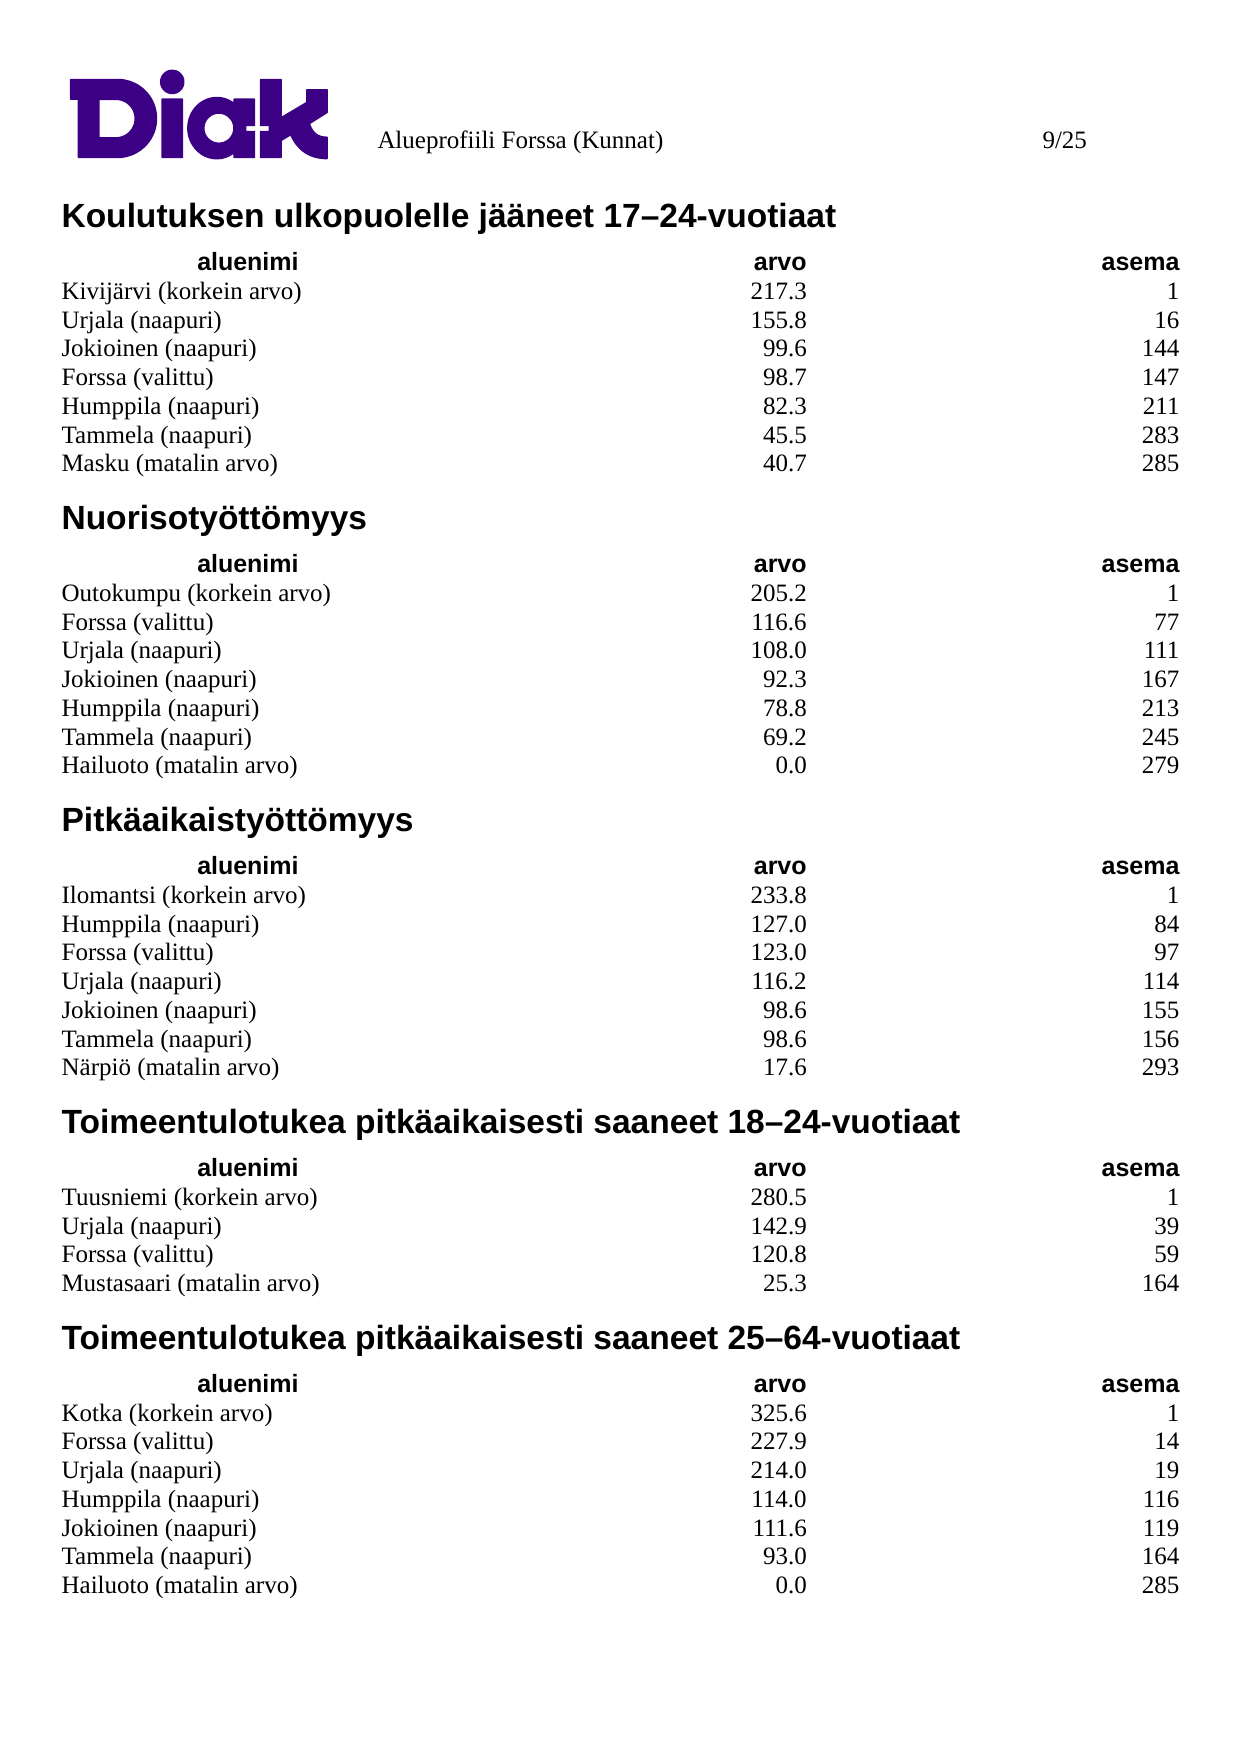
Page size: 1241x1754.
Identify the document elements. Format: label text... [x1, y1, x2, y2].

table_cell 227.9 [434, 1426, 806, 1455]
table_header arvo [434, 851, 806, 880]
table_header arvo [434, 1369, 806, 1398]
table_cell 45.5 [434, 420, 806, 448]
table_cell Jokioinen (naapuri) [61, 664, 434, 693]
table_header asema [806, 1369, 1179, 1398]
table_cell Hailuoto (matalin arvo) [61, 751, 434, 779]
table_cell Ilomantsi (korkein arvo) [61, 880, 434, 909]
table_cell 116 [806, 1484, 1179, 1513]
table_cell Outokumpu (korkein arvo) [61, 578, 434, 607]
table_cell 59 [806, 1240, 1179, 1268]
table_cell 119 [806, 1513, 1179, 1541]
table_cell 293 [806, 1053, 1179, 1081]
table_cell 164 [806, 1541, 1179, 1570]
table_header arvo [434, 247, 806, 276]
table_cell 0.0 [434, 751, 806, 779]
table_cell 98.6 [434, 995, 806, 1024]
table_cell Humppila (naapuri) [61, 909, 434, 937]
table_cell 245 [806, 722, 1179, 751]
table_cell 99.6 [434, 334, 806, 362]
table_cell 69.2 [434, 722, 806, 751]
table_cell 19 [806, 1455, 1179, 1484]
table_cell Urjala (naapuri) [61, 1455, 434, 1484]
table_header aluenimi [61, 1153, 434, 1182]
table_header asema [806, 851, 1179, 880]
subtitle Toimeentulotukea pitkäaikaisesti saaneet 18–24-vuotiaat [61, 1102, 1179, 1141]
table_cell Masku (matalin arvo) [61, 449, 434, 477]
table_cell 156 [806, 1024, 1179, 1052]
table_cell Jokioinen (naapuri) [61, 995, 434, 1024]
table_cell 116.6 [434, 607, 806, 636]
table_header arvo [434, 1153, 806, 1182]
table_cell 147 [806, 362, 1179, 391]
table_cell 16 [806, 305, 1179, 333]
table_cell 155.8 [434, 305, 806, 333]
subtitle Pitkäaikaistyöttömyys [61, 800, 1179, 839]
table_cell 17.6 [434, 1053, 806, 1081]
table_cell 167 [806, 664, 1179, 693]
table_cell Urjala (naapuri) [61, 636, 434, 664]
table_header aluenimi [61, 247, 434, 276]
table_cell 285 [806, 1570, 1179, 1599]
table_cell 127.0 [434, 909, 806, 937]
table_cell 82.3 [434, 391, 806, 420]
table_cell 123.0 [434, 938, 806, 966]
table_cell 114.0 [434, 1484, 806, 1513]
table_cell Kotka (korkein arvo) [61, 1398, 434, 1426]
table_cell 155 [806, 995, 1179, 1024]
table_cell Närpiö (matalin arvo) [61, 1053, 434, 1081]
table_cell 144 [806, 334, 1179, 362]
table_cell Tammela (naapuri) [61, 1024, 434, 1052]
table_cell 1 [806, 578, 1179, 607]
table_cell 40.7 [434, 449, 806, 477]
table_cell 116.2 [434, 966, 806, 995]
table_cell Urjala (naapuri) [61, 1211, 434, 1239]
table_cell Tuusniemi (korkein arvo) [61, 1182, 434, 1211]
table_cell 93.0 [434, 1541, 806, 1570]
table_cell 1 [806, 1182, 1179, 1211]
table_cell Hailuoto (matalin arvo) [61, 1570, 434, 1599]
table_cell 120.8 [434, 1240, 806, 1268]
table_cell 78.8 [434, 693, 806, 722]
table_cell Forssa (valittu) [61, 1426, 434, 1455]
table_header aluenimi [61, 1369, 434, 1398]
table_cell 280.5 [434, 1182, 806, 1211]
table_cell Jokioinen (naapuri) [61, 1513, 434, 1541]
table_cell 283 [806, 420, 1179, 448]
table_cell 1 [806, 880, 1179, 909]
subtitle Nuorisotyöttömyys [61, 498, 1179, 537]
table_cell 142.9 [434, 1211, 806, 1239]
table_cell 108.0 [434, 636, 806, 664]
table_cell 233.8 [434, 880, 806, 909]
table_cell 14 [806, 1426, 1179, 1455]
table_cell 205.2 [434, 578, 806, 607]
table_cell Mustasaari (matalin arvo) [61, 1268, 434, 1297]
table_cell 111 [806, 636, 1179, 664]
table_cell 114 [806, 966, 1179, 995]
table_cell 1 [806, 276, 1179, 305]
table_cell Humppila (naapuri) [61, 1484, 434, 1513]
table_cell 84 [806, 909, 1179, 937]
table_cell 217.3 [434, 276, 806, 305]
table_cell 214.0 [434, 1455, 806, 1484]
subtitle Koulutuksen ulkopuolelle jääneet 17–24-vuotiaat [61, 196, 1179, 235]
table_cell 39 [806, 1211, 1179, 1239]
table_header aluenimi [61, 549, 434, 578]
table_cell Tammela (naapuri) [61, 420, 434, 448]
table_header asema [806, 247, 1179, 276]
table_cell Urjala (naapuri) [61, 305, 434, 333]
table_cell Urjala (naapuri) [61, 966, 434, 995]
table_cell 1 [806, 1398, 1179, 1426]
table_cell 98.7 [434, 362, 806, 391]
table_cell 92.3 [434, 664, 806, 693]
table_cell 325.6 [434, 1398, 806, 1426]
table_header aluenimi [61, 851, 434, 880]
table_cell 164 [806, 1268, 1179, 1297]
table_cell Tammela (naapuri) [61, 1541, 434, 1570]
table_cell 279 [806, 751, 1179, 779]
table_cell Forssa (valittu) [61, 938, 434, 966]
subtitle Toimeentulotukea pitkäaikaisesti saaneet 25–64-vuotiaat [61, 1318, 1179, 1356]
table_cell 211 [806, 391, 1179, 420]
table_cell 213 [806, 693, 1179, 722]
table_header asema [806, 549, 1179, 578]
table_cell 0.0 [434, 1570, 806, 1599]
table_cell Forssa (valittu) [61, 362, 434, 391]
table_cell Kivijärvi (korkein arvo) [61, 276, 434, 305]
table_cell 25.3 [434, 1268, 806, 1297]
table_cell Jokioinen (naapuri) [61, 334, 434, 362]
table_cell Humppila (naapuri) [61, 693, 434, 722]
table_cell Forssa (valittu) [61, 1240, 434, 1268]
table_header arvo [434, 549, 806, 578]
table_cell Forssa (valittu) [61, 607, 434, 636]
table_cell 111.6 [434, 1513, 806, 1541]
table_cell Humppila (naapuri) [61, 391, 434, 420]
table_cell Tammela (naapuri) [61, 722, 434, 751]
table_cell 77 [806, 607, 1179, 636]
table_cell 98.6 [434, 1024, 806, 1052]
table_cell 97 [806, 938, 1179, 966]
table_cell 285 [806, 449, 1179, 477]
table_header asema [806, 1153, 1179, 1182]
